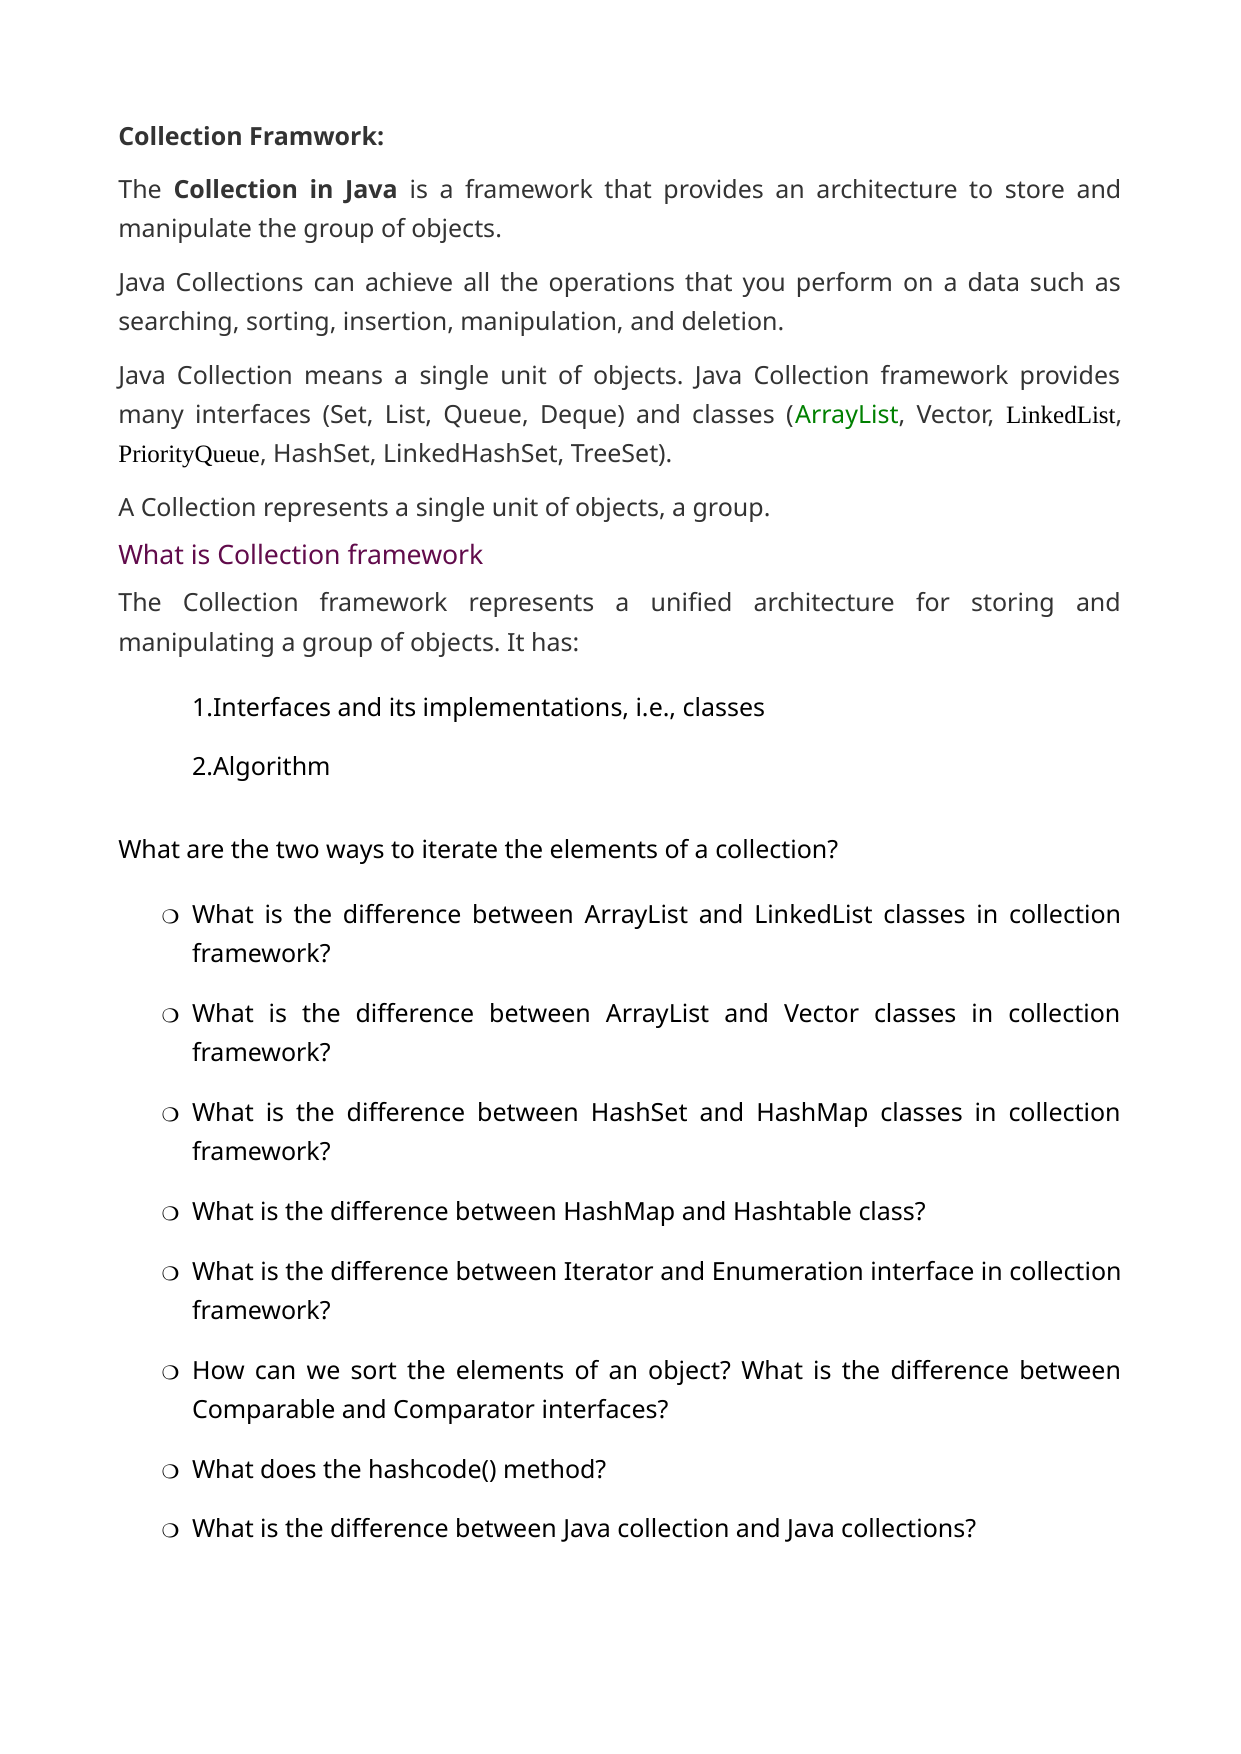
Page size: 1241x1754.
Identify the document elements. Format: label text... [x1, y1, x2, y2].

list What is the difference between HashMap and Hashtable class? [162, 1188, 1122, 1227]
subtitle What is Collection framework [118, 536, 1122, 572]
text A Collection represents a single unit of objects, a group. [118, 490, 1122, 524]
list What is the difference between Iterator and Enumeration interface in collection framework? [162, 1248, 1122, 1326]
text Java Collection means a single unit of objects. Java Collection framework provides many interfaces (Set, List, Queue, Deque) and classes (ArrayList, Vector, LinkedList, PriorityQueue, HashSet, LinkedHashSet, TreeSet). [118, 358, 1122, 470]
text The Collection framework represents a unified architecture for storing and manipulating a group of objects. It has: [118, 585, 1122, 658]
text Collection Framwork: [118, 118, 1122, 152]
list What does the hashcode() method? [162, 1446, 1122, 1485]
list Interfaces and its implementations, i.e., classes [118, 684, 1122, 723]
list What is the difference between ArrayList and LinkedList classes in collection framework? [162, 892, 1122, 970]
text The Collection in Java is a framework that provides an architecture to store and manipulate the group of objects. [118, 172, 1122, 245]
list Algorithm [118, 744, 1122, 783]
text Java Collections can achieve all the operations that you perform on a data such as searching, sorting, insertion, manipulation, and deletion. [118, 265, 1122, 338]
list How can we sort the elements of an object? What is the difference between Comparable and Comparator interfaces? [162, 1347, 1122, 1425]
list What is the difference between Java collection and Java collections? [162, 1506, 1122, 1545]
list What is the difference between HashSet and HashMap classes in collection framework? [162, 1089, 1122, 1168]
text What are the two ways to iterate the elements of a collection? [118, 798, 1122, 866]
list What is the difference between ArrayList and Vector classes in collection framework? [162, 991, 1122, 1069]
